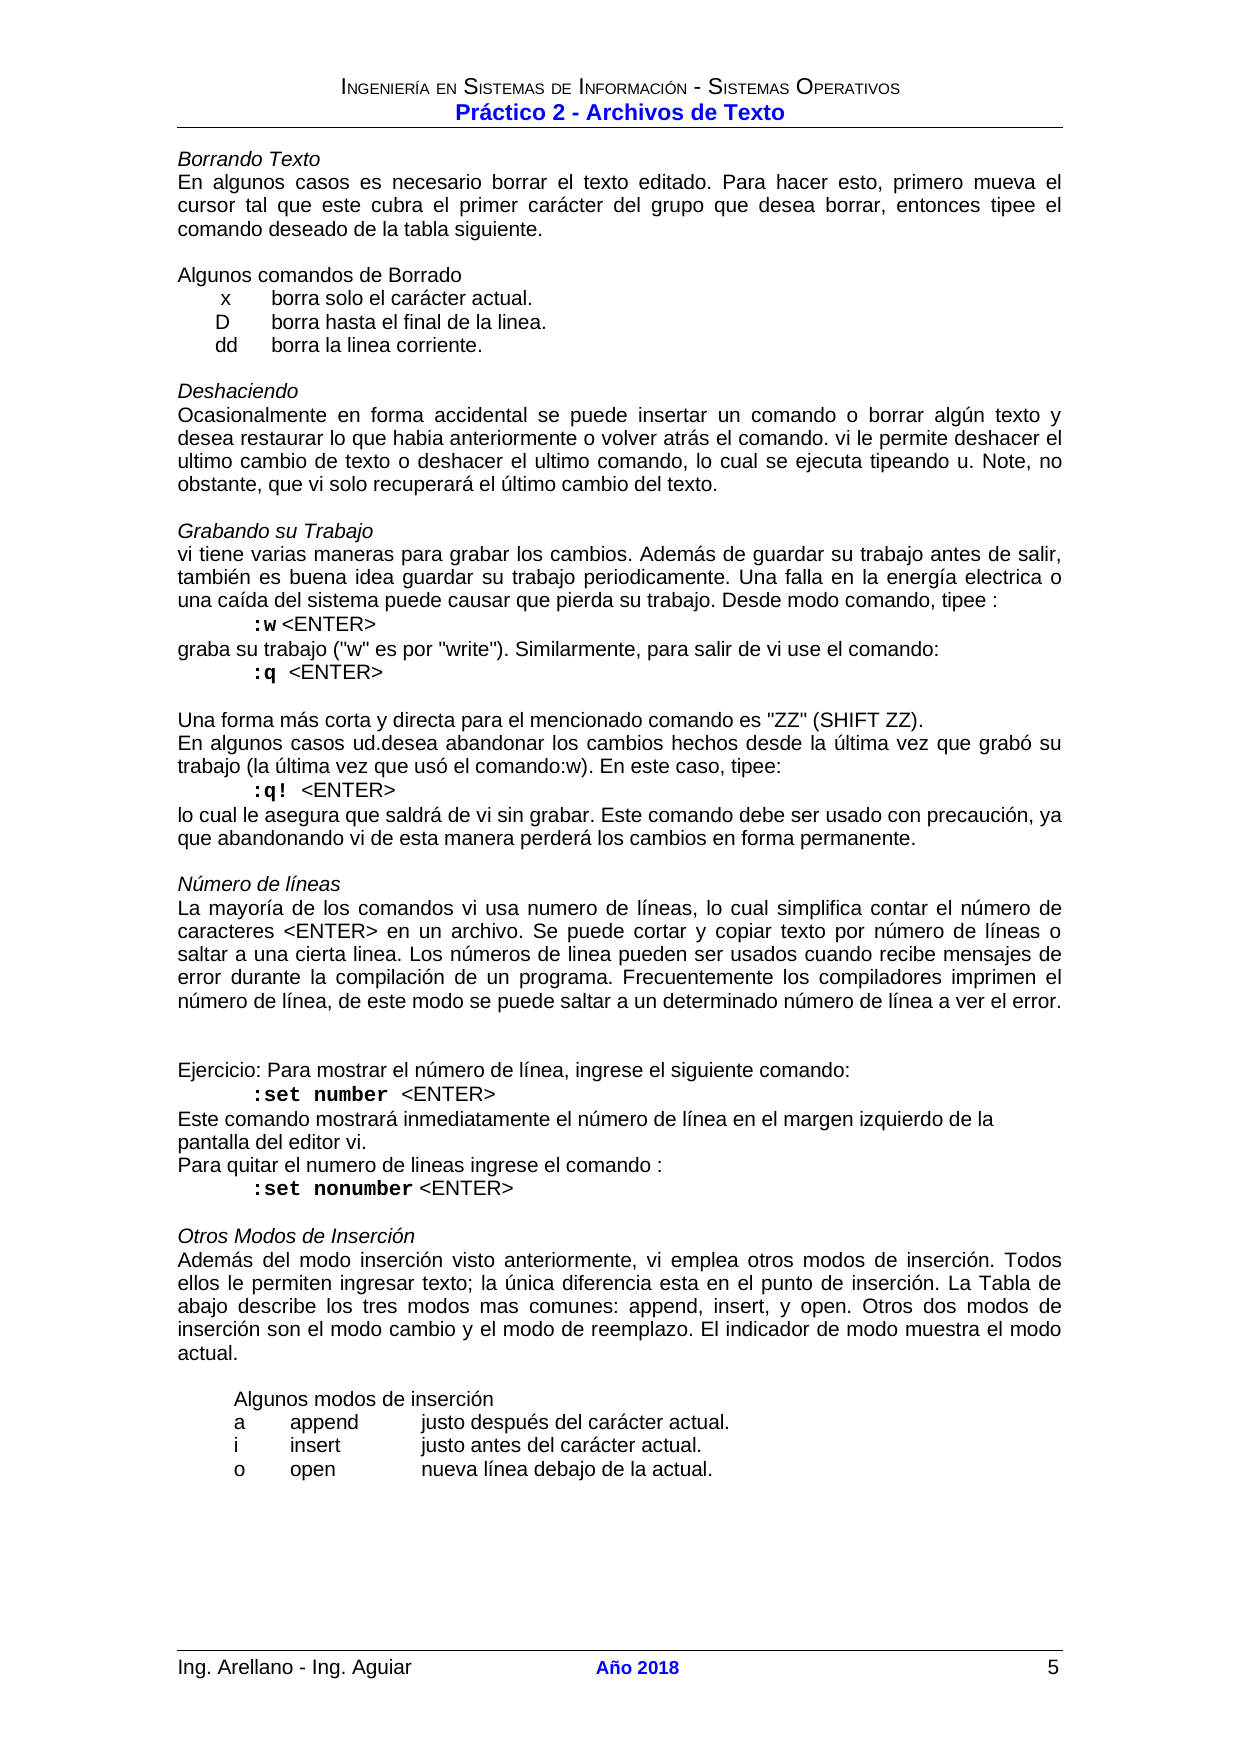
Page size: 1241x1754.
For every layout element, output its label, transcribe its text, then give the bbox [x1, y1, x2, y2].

text Una forma más corta y directa para el mencionado comando es "ZZ" (SHIFT ZZ). [177, 709, 1063, 732]
text Algunos modos de inserción a append justo después del carácter actual. [233, 1388, 1063, 1434]
text :q! <ENTER> lo cual le asegura que saldrá de vi sin grabar. Este comando debe ser usado con precaución, ya que abandonando vi de esta manera perderá los cambios en forma permanente. [177, 778, 1063, 850]
text :set number <ENTER> [177, 1082, 1063, 1107]
text i insert justo antes del carácter actual. [233, 1434, 1063, 1457]
text En algunos casos ud.desea abandonar los cambios hechos desde la última vez que grabó su trabajo (la última vez que usó el comando:w). En este caso, tipee: [177, 732, 1063, 778]
text En algunos casos es necesario borrar el texto editado. Para hacer esto, primero mueva el cursor tal que este cubra el primer carácter del grupo que desea borrar, entonces tipee el comando deseado de la tabla siguiente. [177, 171, 1063, 241]
text Grabando su Trabajo [177, 519, 1063, 543]
text Número de líneas [177, 873, 1063, 896]
text La mayoría de los comandos vi usa numero de líneas, lo cual simplifica contar el número de caracteres <ENTER> en un archivo. Se puede cortar y copiar texto por número de líneas o saltar a una cierta linea. Los números de linea pueden ser usados cuando recibe mensajes de error durante la compilación de un programa. Frecuentemente los compiladores imprimen el número de línea, de este modo se puede saltar a un determinado número de línea a ver el error. [177, 896, 1063, 1059]
text graba su trabajo ("w" es por "write"). Similarmente, para salir de vi use el comando: [177, 637, 1063, 661]
text :w <ENTER> [177, 612, 1063, 637]
text dd borra la linea corriente. [215, 333, 1063, 357]
text Este comando mostrará inmediatamente el número de línea en el margen izquierdo de la pantalla del editor vi. [177, 1107, 1063, 1154]
text Para quitar el numero de lineas ingrese el comando : [177, 1154, 1063, 1177]
text o open nueva línea debajo de la actual. [233, 1457, 1063, 1481]
text Ejercicio: Para mostrar el número de línea, ingrese el siguiente comando: [177, 1059, 1063, 1082]
text vi tiene varias maneras para grabar los cambios. Además de guardar su trabajo antes de salir, también es buena idea guardar su trabajo periodicamente. Una falla en la energía electrica o una caída del sistema puede causar que pierda su trabajo. Desde modo comando, tipee : [177, 543, 1063, 612]
text Ocasionalmente en forma accidental se puede insertar un comando o borrar algún texto y desea restaurar lo que habia anteriormente o volver atrás el comando. vi le permite deshacer el ultimo cambio de texto o deshacer el ultimo comando, lo cual se ejecuta tipeando u. Note, no obstante, que vi solo recuperará el último cambio del texto. [177, 403, 1063, 496]
text Además del modo inserción visto anteriormente, vi emplea otros modos de inserción. Todos ellos le permiten ingresar texto; la única diferencia esta en el punto de inserción. La Tabla de abajo describe los tres modos mas comunes: append, insert, y open. Otros dos modos de inserción son el modo cambio y el modo de reemplazo. El indicador de modo muestra el modo actual. [177, 1248, 1063, 1364]
text Otros Modos de Inserción [177, 1225, 1063, 1248]
text Algunos comandos de Borrado [177, 264, 1063, 287]
text x borra solo el carácter actual. [215, 287, 1063, 310]
text :set nonumber <ENTER> [177, 1177, 1063, 1202]
text Deshaciendo [177, 380, 1063, 403]
text Borrando Texto [177, 148, 1063, 171]
text :q <ENTER> [177, 661, 1063, 709]
text D borra hasta el final de la linea. [215, 310, 1063, 333]
